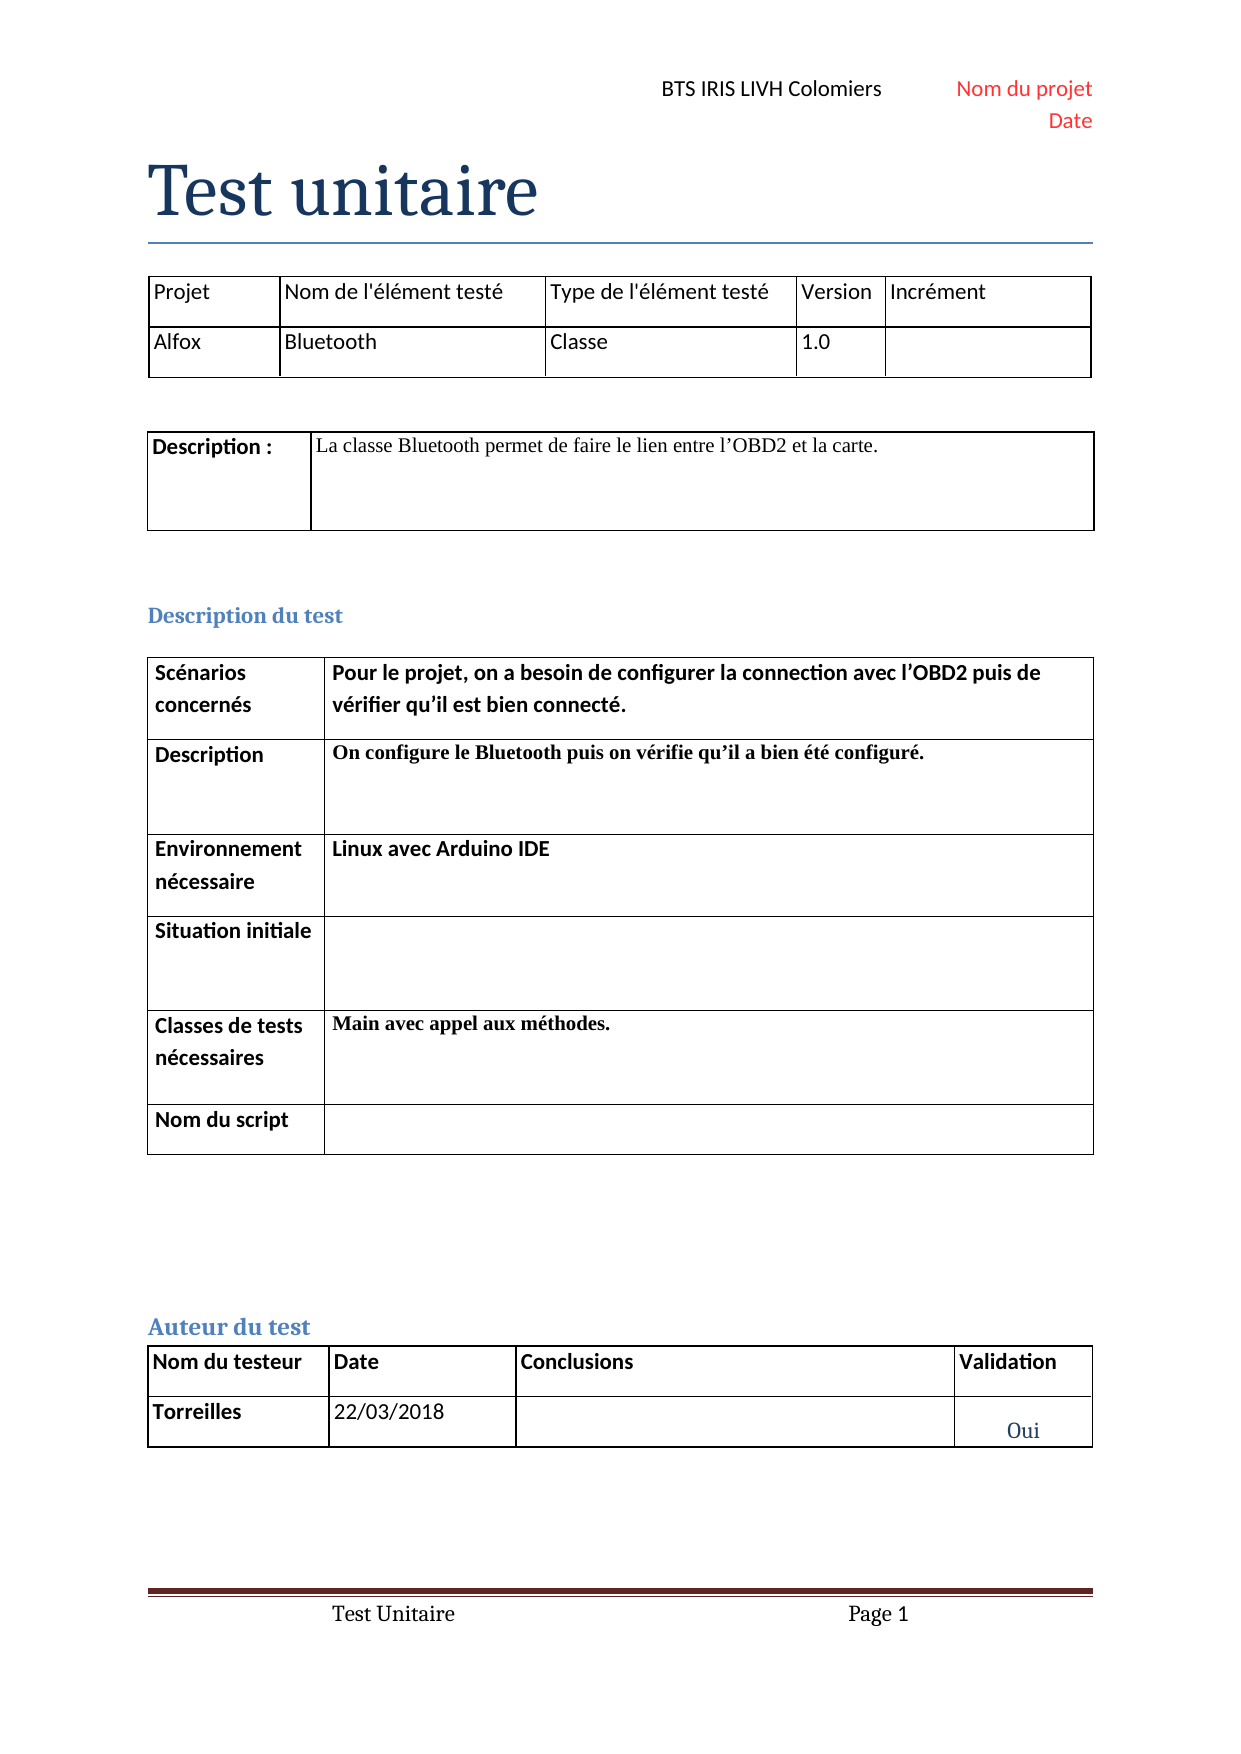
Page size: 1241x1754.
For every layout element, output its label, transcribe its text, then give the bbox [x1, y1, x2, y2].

table_header Incrément [886, 277, 1090, 326]
table_cell 22/03/2018 [330, 1397, 515, 1446]
table_header Nom du testeur [149, 1347, 328, 1396]
table_cell Classes de tests nécessaires [148, 1011, 324, 1104]
table_cell [325, 1105, 1093, 1154]
table_cell Environnement nécessaire [148, 835, 324, 916]
table_header La classe Bluetooth permet de faire le lien entre l’OBD2 et la carte. [312, 433, 1093, 530]
table_header Conclusions [517, 1347, 954, 1396]
table_cell Linux avec Arduino IDE [325, 835, 1093, 916]
table_cell On configure le Bluetooth puis on vérifie qu’il a bien été configuré. [325, 740, 1093, 833]
table_cell Classe [546, 328, 796, 376]
table_header Type de l'élément testé [546, 277, 796, 326]
table_header Nom de l'élément testé [281, 277, 545, 326]
table_cell Bluetooth [281, 328, 545, 376]
table_header Validation [955, 1347, 1092, 1396]
table_header Projet [150, 277, 279, 326]
table_cell Main avec appel aux méthodes. [325, 1011, 1093, 1104]
table_cell [517, 1397, 954, 1446]
table_cell Torreilles [149, 1397, 328, 1446]
table_cell Alfox [150, 328, 279, 376]
subtitle Description du test [148, 603, 1093, 629]
subtitle Auteur du test [148, 1312, 1093, 1341]
table_cell Description [148, 740, 324, 833]
subtitle Test unitaire [148, 148, 1093, 242]
table_cell Oui [955, 1396, 1092, 1446]
table_cell Nom du script [148, 1105, 324, 1154]
table_cell Situation initiale [148, 917, 324, 1010]
table_header Scénarios concernés [148, 658, 324, 739]
table_cell 1.0 [797, 328, 885, 376]
table_header Date [330, 1347, 515, 1396]
table_cell [325, 917, 1093, 1010]
table_header Description : [148, 433, 310, 530]
table_cell [886, 328, 1090, 376]
table_header Version [797, 277, 885, 326]
table_header Pour le projet, on a besoin de configurer la connection avec l’OBD2 puis de vérifier qu’il est bien connecté. [325, 658, 1093, 739]
